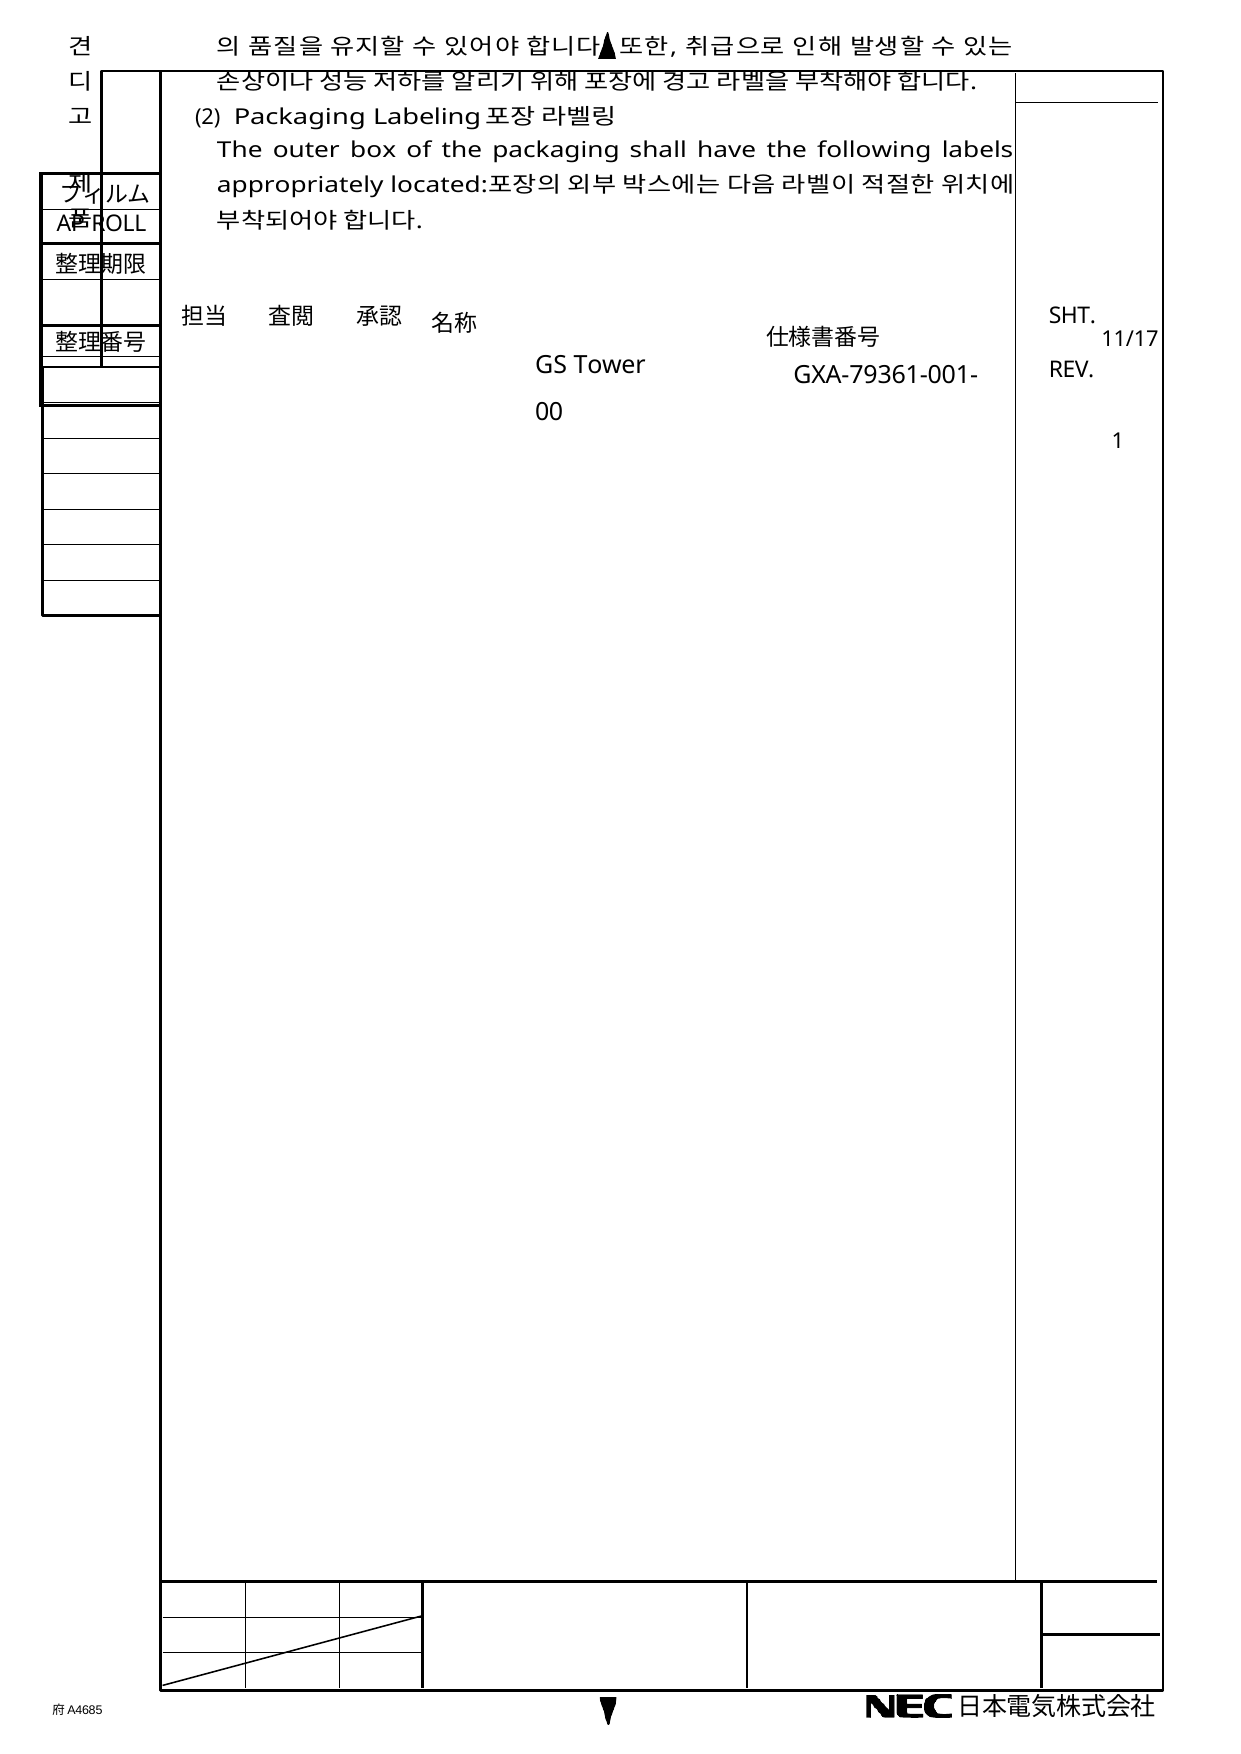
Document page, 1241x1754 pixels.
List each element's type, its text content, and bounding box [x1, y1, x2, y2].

text 포장은 상업적 관행에 따라 이루어져야 하며, 운송 및 보관 중 외부 조건에 견디고 제품의 품질을 유지할 수 있어야 합니다. 또한, 취급으로 인해 발생할 수 있는 손상이나 성능 저하를 알리기 위해 포장에 경고 라벨을 부착해야 합니다. [217, 29, 1014, 96]
text 担当 査閲 承認 [181, 298, 403, 331]
picture [866, 1694, 952, 1718]
text AP ROLL [44, 210, 159, 237]
text The outer box of the packaging shall have the following labels appropriately located:포장의 외부 박스에는 다음 라벨이 적절한 위치에 부착되어야 합니다. [217, 134, 1014, 234]
text 11/17 [1101, 328, 1213, 351]
picture [599, 1697, 617, 1725]
text 名称 仕様書番号 [431, 305, 993, 352]
subtitle GS Tower GXA-79361-001-00 [535, 353, 993, 428]
text フィルム [51, 176, 159, 209]
text REV. [1048, 356, 1213, 383]
text 整理期限 [43, 246, 159, 279]
text 整理番号 [43, 327, 159, 356]
text 1 [29, 428, 1125, 453]
text SHT. [1048, 305, 1213, 328]
list Packaging Labeling포장 라벨링 [195, 99, 1213, 131]
